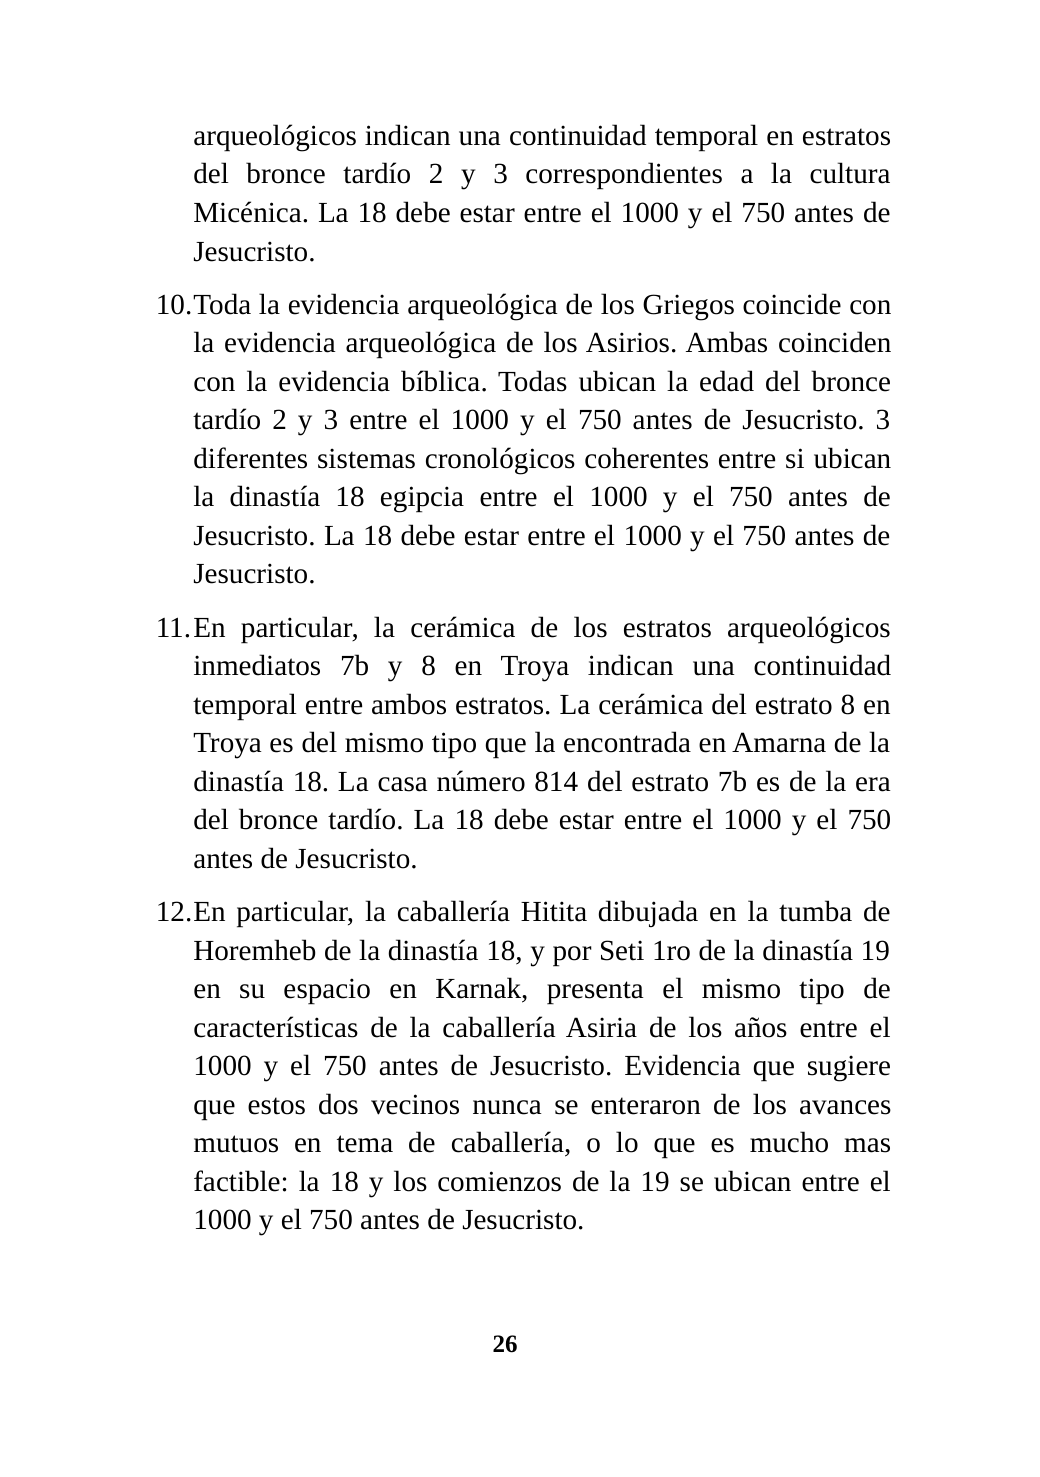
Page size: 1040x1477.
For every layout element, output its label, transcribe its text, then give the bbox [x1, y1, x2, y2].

list En particular, la caballería Hitita dibujada en la tumba de Horemheb de la dinastía 18, y por Seti 1ro de la dinastía 19 en su espacio en Karnak, presenta el mismo tipo de características de la caballería Asiria de los años entre el 1000 y el 750 antes de Jesucristo. Evidencia que sugiere que estos dos vecinos nunca se enteraron de los avances mutuos en tema de caballería, o lo que es mucho mas factible: la 18 y los comienzos de la 19 se ubican entre el 1000 y el 750 antes de Jesucristo. [156, 894, 892, 1236]
list En particular, la cerámica de los estratos arqueológicos inmediatos 7b y 8 en Troya indican una continuidad temporal entre ambos estratos. La cerámica del estrato 8 en Troya es del mismo tipo que la encontrada en Amarna de la dinastía 18. La casa número 814 del estrato 7b es de la era del bronce tardío. La 18 debe estar entre el 1000 y el 750 antes de Jesucristo. [156, 610, 892, 874]
list Toda la evidencia arqueológica de los Griegos coincide con la evidencia arqueológica de los Asirios. Ambas coinciden con la evidencia bíblica. Todas ubican la edad del bronce tardío 2 y 3 entre el 1000 y el 750 antes de Jesucristo. 3 diferentes sistemas cronológicos coherentes entre si ubican la dinastía 18 egipcia entre el 1000 y el 750 antes de Jesucristo. La 18 debe estar entre el 1000 y el 750 antes de Jesucristo. [156, 287, 892, 590]
list arqueológicos indican una continuidad temporal en estratos del bronce tardío 2 y 3 correspondientes a la cultura Micénica. La 18 debe estar entre el 1000 y el 750 antes de Jesucristo. [156, 118, 892, 267]
